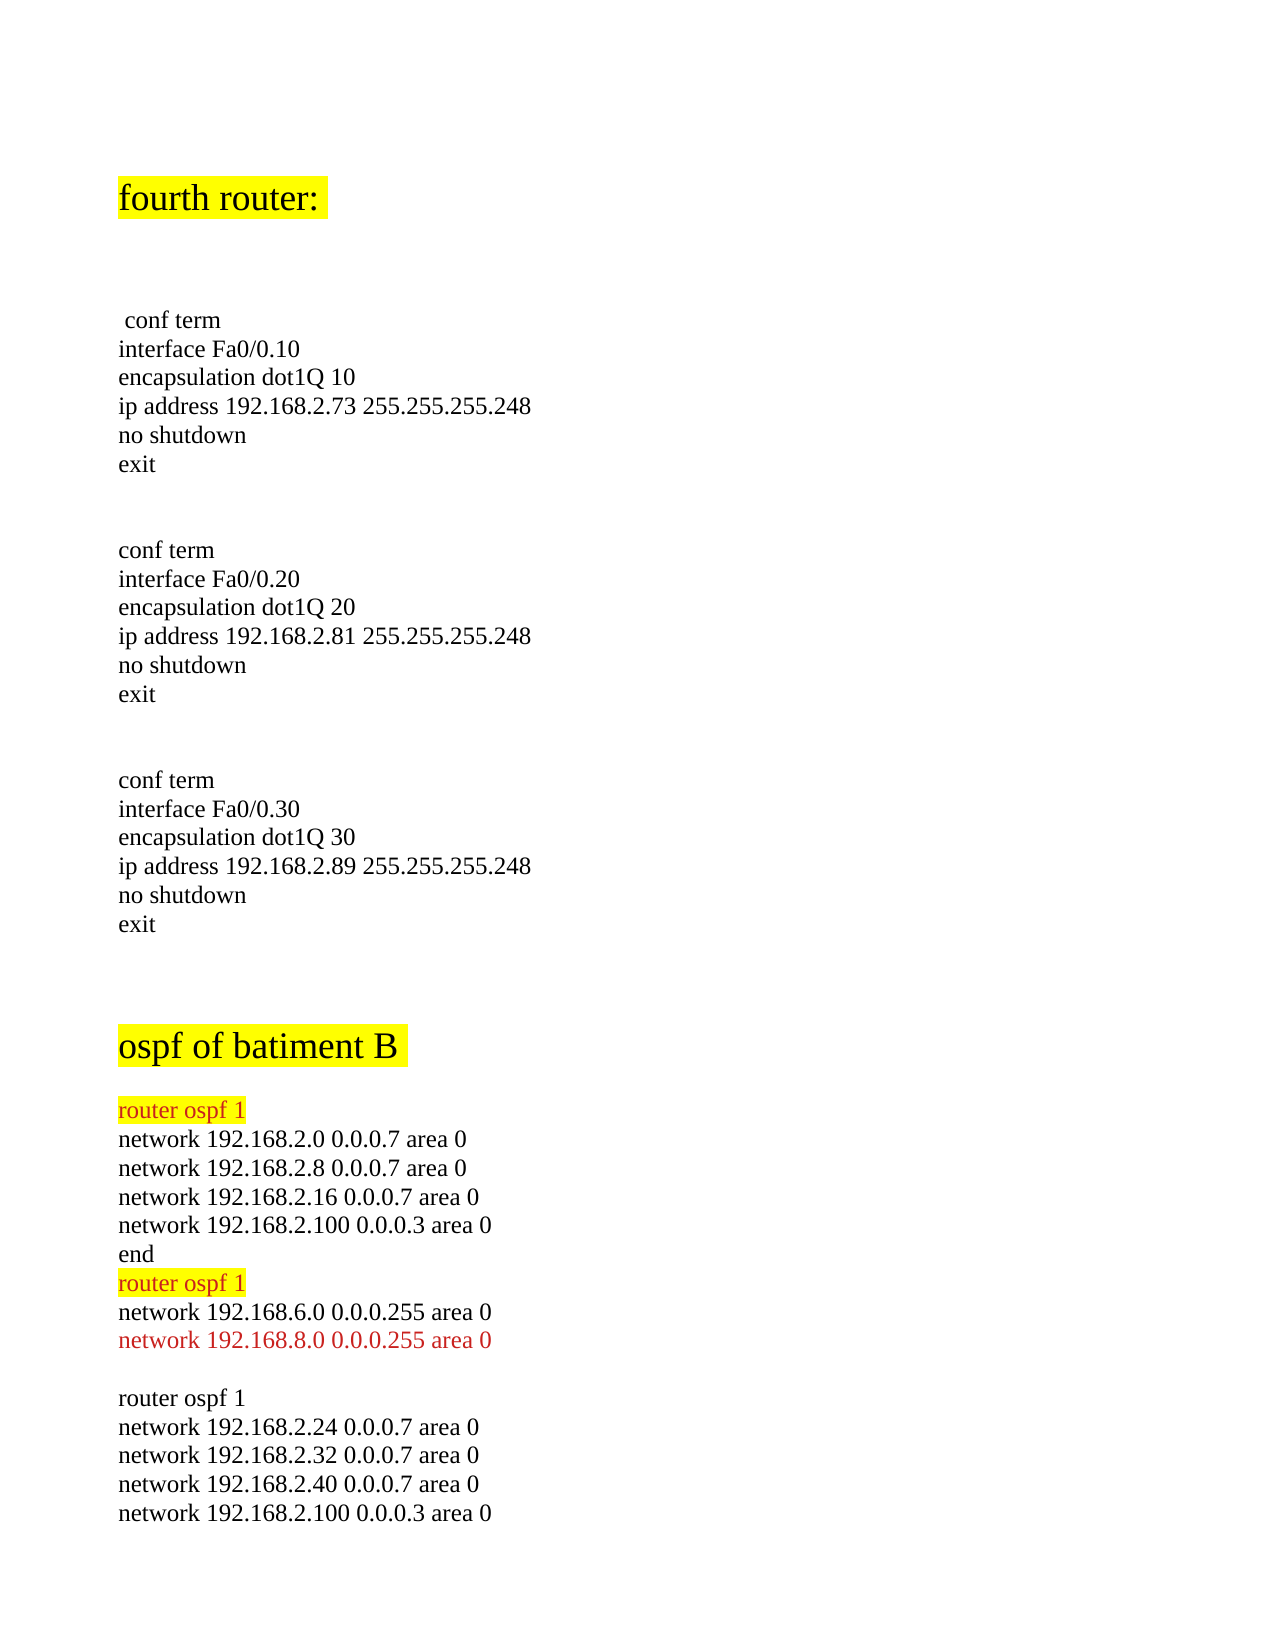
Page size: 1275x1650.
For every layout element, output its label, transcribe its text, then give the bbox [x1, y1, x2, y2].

text exit [118, 909, 1157, 937]
text network 192.168.8.0 0.0.0.255 area 0 [118, 1326, 1157, 1354]
text ip address 192.168.2.73 255.255.255.248 [118, 391, 1157, 420]
text interface Fa0/0.10 [118, 334, 1157, 362]
text ip address 192.168.2.89 255.255.255.248 [118, 851, 1157, 880]
text encapsulation dot1Q 30 [118, 822, 1157, 851]
text router ospf 1 [118, 1096, 1157, 1124]
text network 192.168.2.0 0.0.0.7 area 0 [118, 1124, 1157, 1153]
text exit [118, 679, 1157, 707]
text network 192.168.2.8 0.0.0.7 area 0 [118, 1153, 1157, 1182]
text encapsulation dot1Q 20 [118, 592, 1157, 621]
text network 192.168.2.16 0.0.0.7 area 0 [118, 1182, 1157, 1211]
text end [118, 1239, 1157, 1268]
text ospf of batiment B [118, 1024, 1157, 1067]
text conf term [118, 305, 1157, 334]
text ip address 192.168.2.81 255.255.255.248 [118, 621, 1157, 650]
text no shutdown [118, 880, 1157, 909]
text network 192.168.6.0 0.0.0.255 area 0 [118, 1297, 1157, 1326]
text fourth router: [118, 176, 1157, 219]
text network 192.168.2.32 0.0.0.7 area 0 [118, 1441, 1157, 1469]
text network 192.168.2.40 0.0.0.7 area 0 [118, 1469, 1157, 1498]
text network 192.168.2.100 0.0.0.3 area 0 [118, 1498, 1157, 1527]
text network 192.168.2.100 0.0.0.3 area 0 [118, 1211, 1157, 1239]
text no shutdown [118, 420, 1157, 449]
text no shutdown [118, 650, 1157, 679]
text interface Fa0/0.30 [118, 794, 1157, 822]
text encapsulation dot1Q 10 [118, 362, 1157, 391]
text exit [118, 449, 1157, 477]
text conf term [118, 765, 1157, 794]
text network 192.168.2.24 0.0.0.7 area 0 [118, 1412, 1157, 1441]
text interface Fa0/0.20 [118, 564, 1157, 592]
text conf term [118, 535, 1157, 564]
text router ospf 1 [118, 1383, 1157, 1412]
text router ospf 1 [118, 1268, 1157, 1297]
